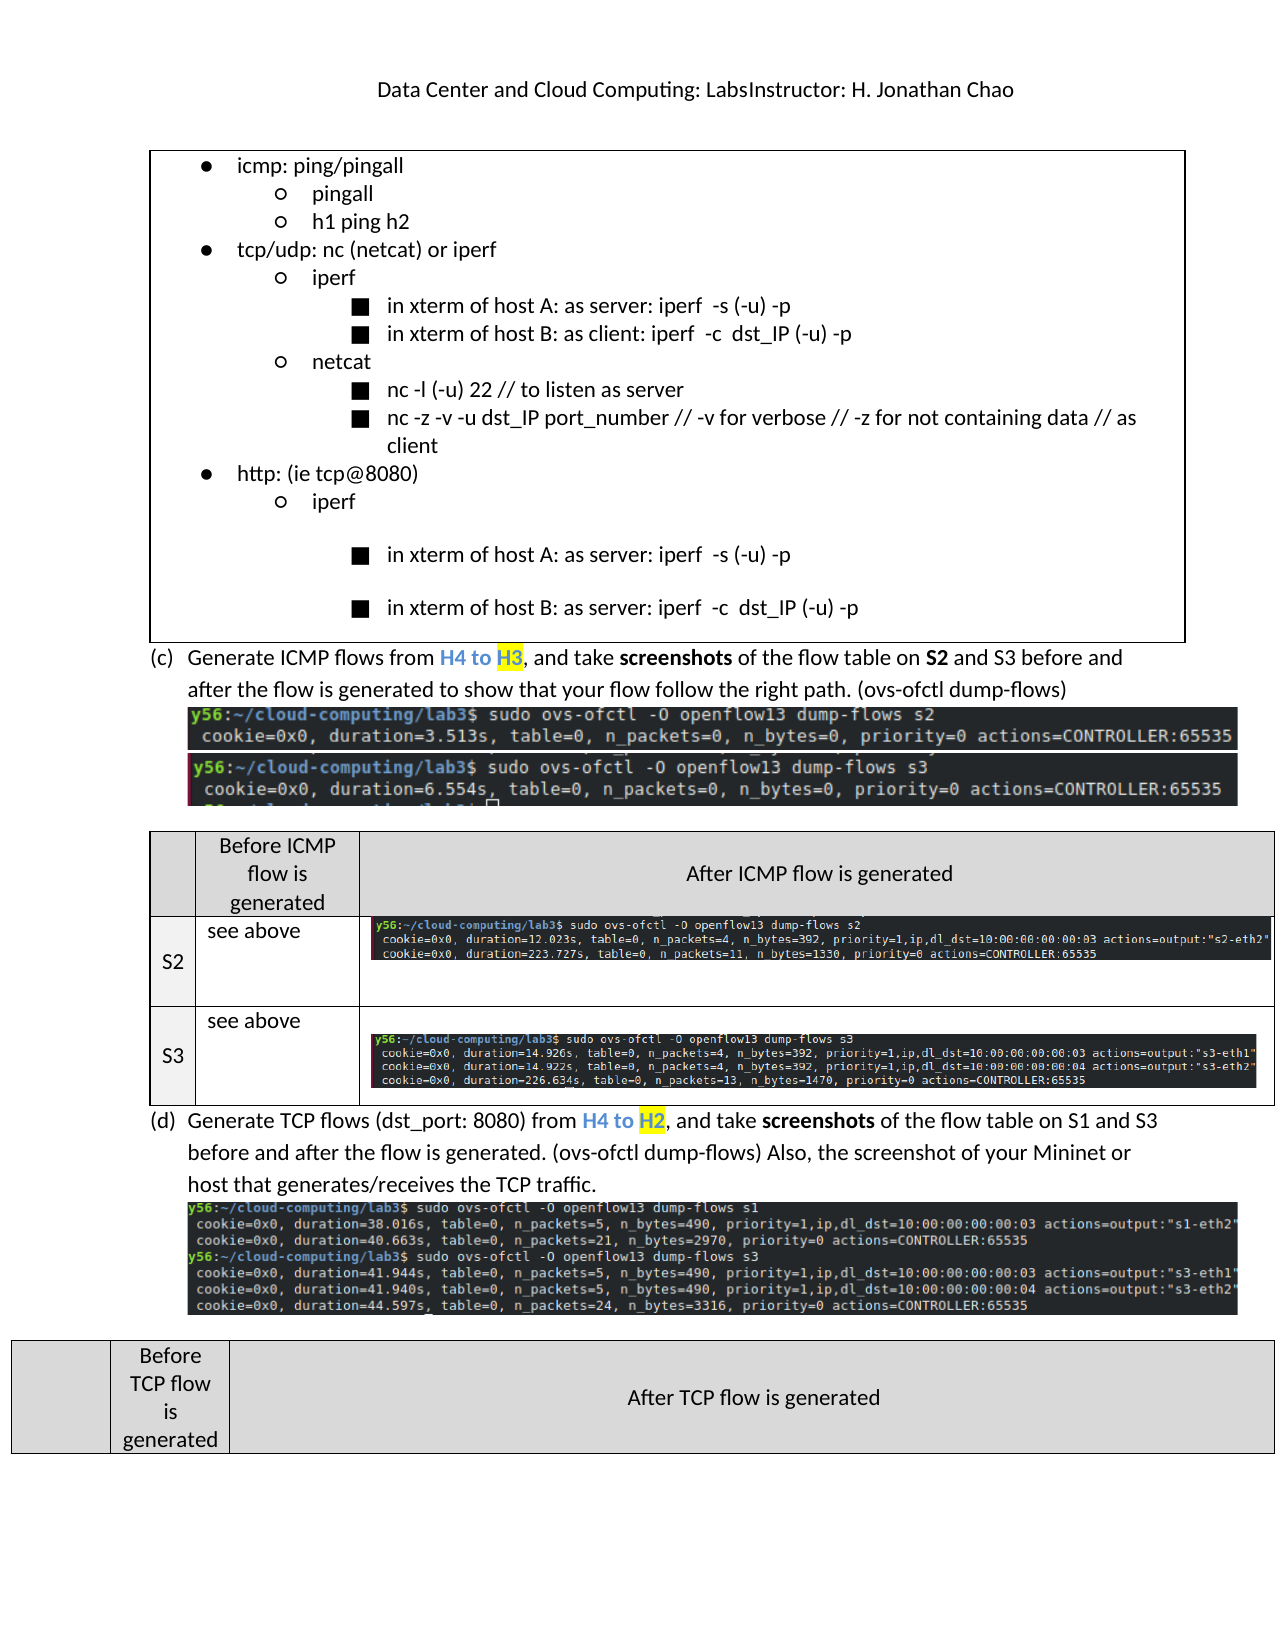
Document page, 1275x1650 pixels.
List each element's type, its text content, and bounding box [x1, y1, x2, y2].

table_header After TCP flow is generated [230, 1341, 1274, 1453]
table_cell S2 [151, 917, 195, 1006]
picture [187, 707, 1238, 750]
picture [371, 916, 1272, 960]
list Generate TCP flows (dst_port: 8080) from H4 to H2, and take screenshots of the flow table on S1 and S3 before and after the flow is generated. (ovs-ofctl dump-flows) Also, the screenshot of your Mininet or host that generates/receives the TCP traffic. [150, 1106, 1162, 1315]
table_cell S3 [151, 1007, 195, 1105]
table_cell [360, 917, 1274, 1006]
table_cell see above [196, 917, 359, 1006]
table_header [12, 1341, 110, 1453]
table_header After ICMP flow is generated [360, 832, 1274, 916]
picture [187, 1202, 1238, 1315]
table_cell [360, 1007, 1274, 1105]
table_header [151, 832, 195, 916]
table_header arp: arping h1 arping h2 h1 arp -a // show arp table icmp: ping/pingall pingall h1 ping h2 tcp/udp: nc (netcat) or iperf iperf in xterm of host A: as server: iperf -s (-u) -p in xterm of host B: as client: iperf -c dst_IP (-u) -p netcat nc -l (-u) 22 // to listen as server nc -z -v -u dst_IP port_number // -v for verbose // -z for not containing data // as client http: (ie tcp@8080) iperf in xterm of host A: as server: iperf -s (-u) -p in xterm of host B: as server: iperf -c dst_IP (-u) -p [151, 151, 1184, 642]
table_cell see above [196, 1007, 359, 1105]
table_header Before ICMP flow is generated [196, 832, 359, 916]
list Generate ICMP flows from H4 to H3, and take screenshots of the flow table on S2 and S3 before and after the flow is generated to show that your flow follow the right path. (ovs-ofctl dump-flows) [150, 643, 1162, 806]
picture [187, 753, 1238, 806]
table_header Before TCP flow is generated [111, 1341, 229, 1453]
picture [371, 1034, 1257, 1088]
